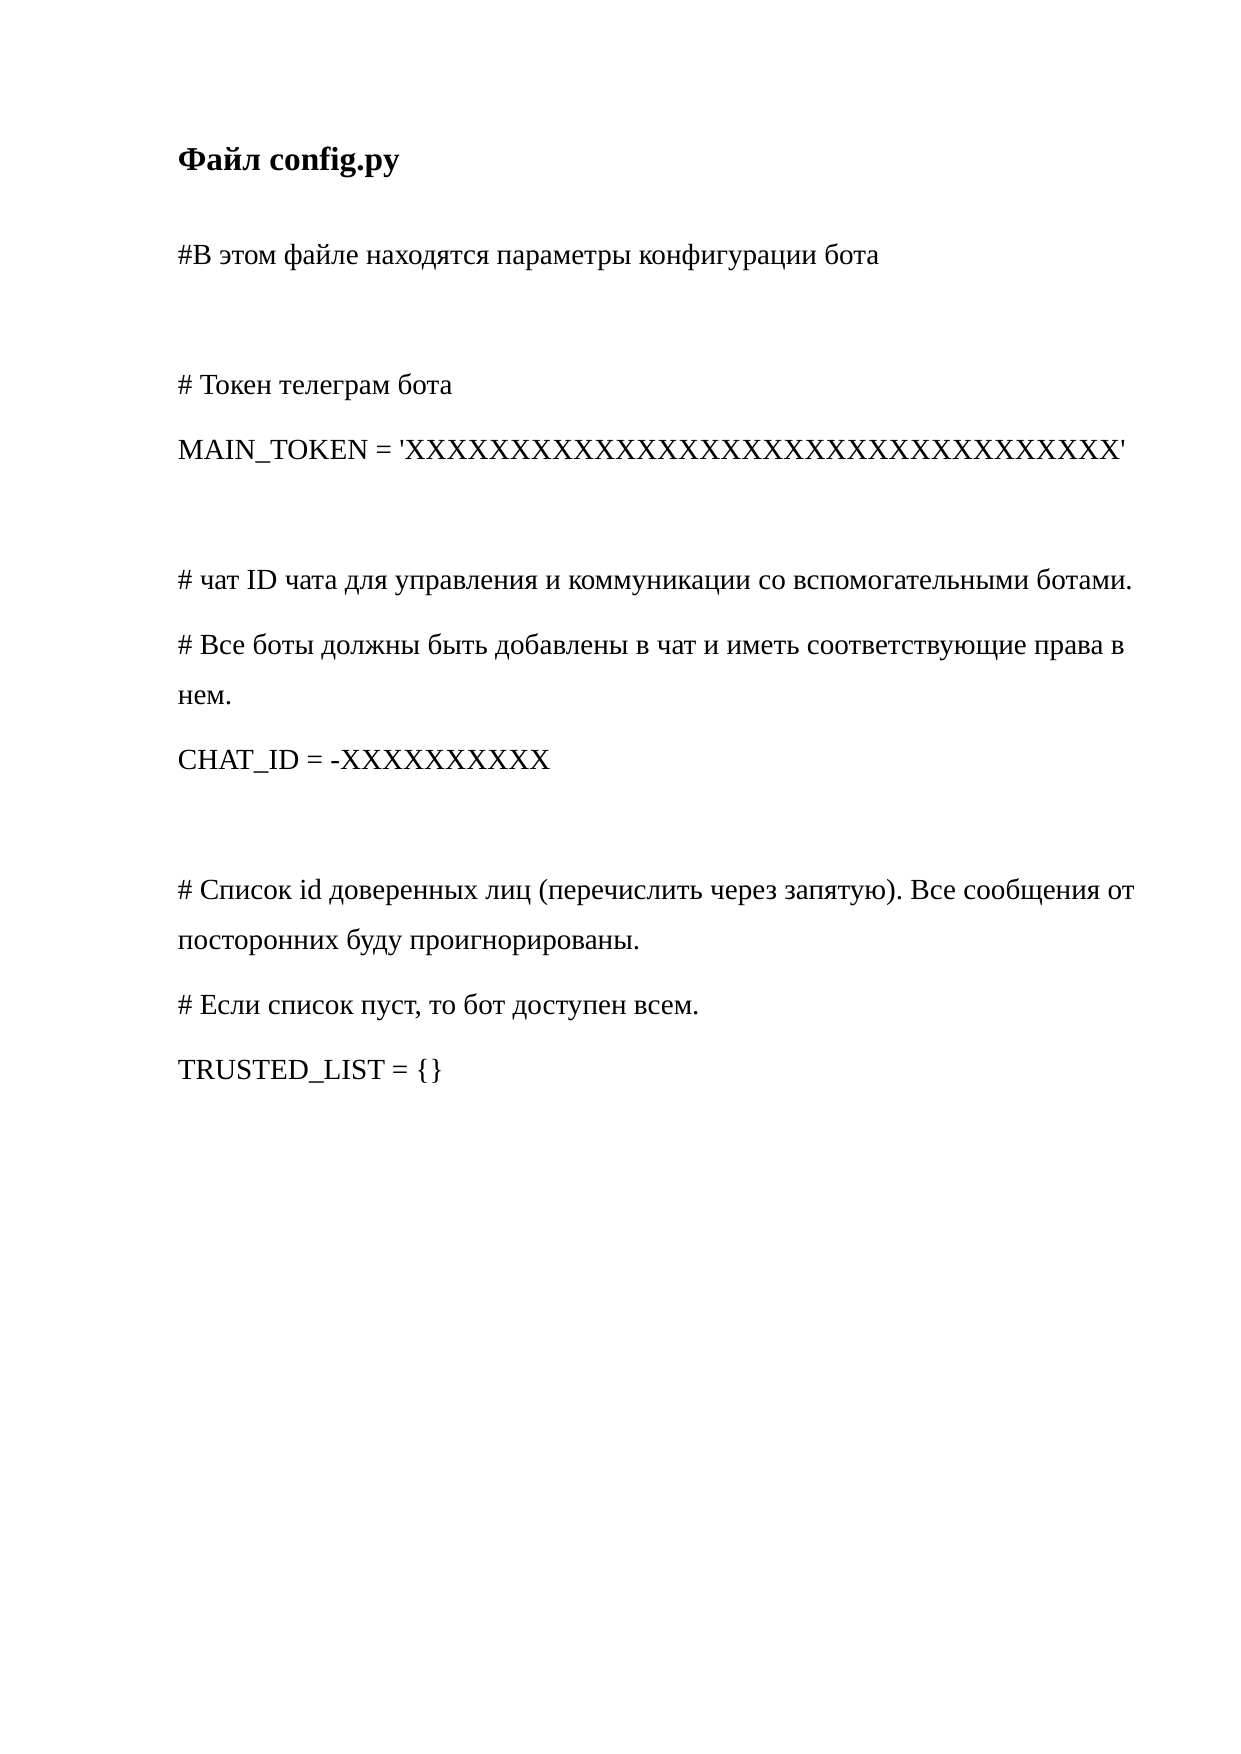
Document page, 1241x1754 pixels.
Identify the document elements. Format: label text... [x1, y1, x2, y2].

text CHAT_ID = -XXXXXXXXXX [178, 742, 1182, 776]
subtitle Файл config.py [178, 139, 1182, 177]
text # Токен телеграм бота [178, 367, 1182, 401]
text # Список id доверенных лиц (перечислить через запятую). Все сообщения от посторонних буду проигнорированы. [178, 872, 1182, 956]
text # чат ID чата для управления и коммуникации со вспомогательными ботами. [178, 562, 1182, 595]
text # Все боты должны быть добавлены в чат и иметь соответствующие права в нем. [178, 627, 1182, 711]
text #В этом файле находятся параметры конфигурации бота [178, 237, 1182, 271]
text TRUSTED_LIST = {} [178, 1052, 1182, 1085]
text # Если список пуст, то бот доступен всем. [178, 987, 1182, 1021]
text MAIN_TOKEN = 'XXXXXXXXXXXXXXXXXXXXXXXXXXXXXXXXXX' [178, 432, 1182, 466]
